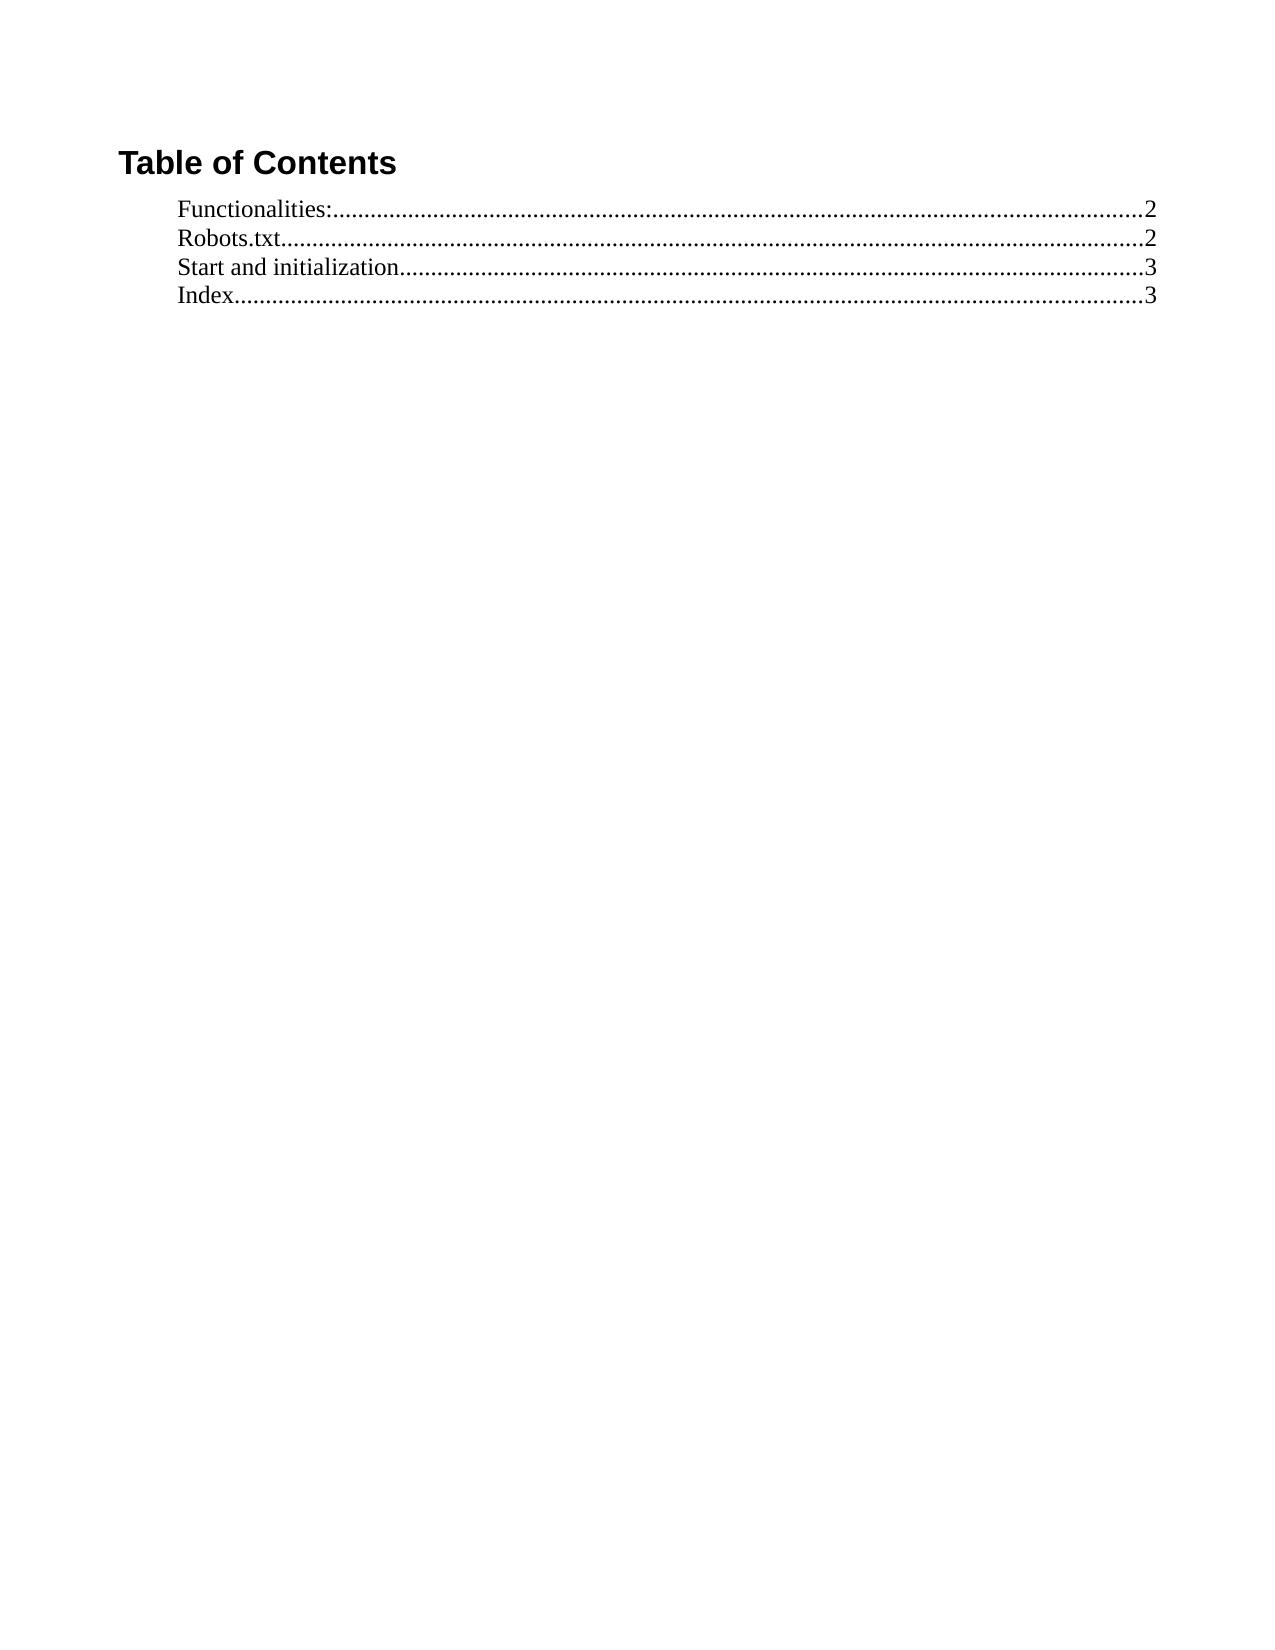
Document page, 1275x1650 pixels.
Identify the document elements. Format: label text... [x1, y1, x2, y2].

text Functionalities: 2 [177, 194, 1157, 223]
subtitle Table of Contents [118, 143, 1157, 182]
text Start and initialization 3 [177, 252, 1157, 280]
text Index 3 [177, 280, 1157, 309]
text Robots.txt 2 [177, 223, 1157, 252]
